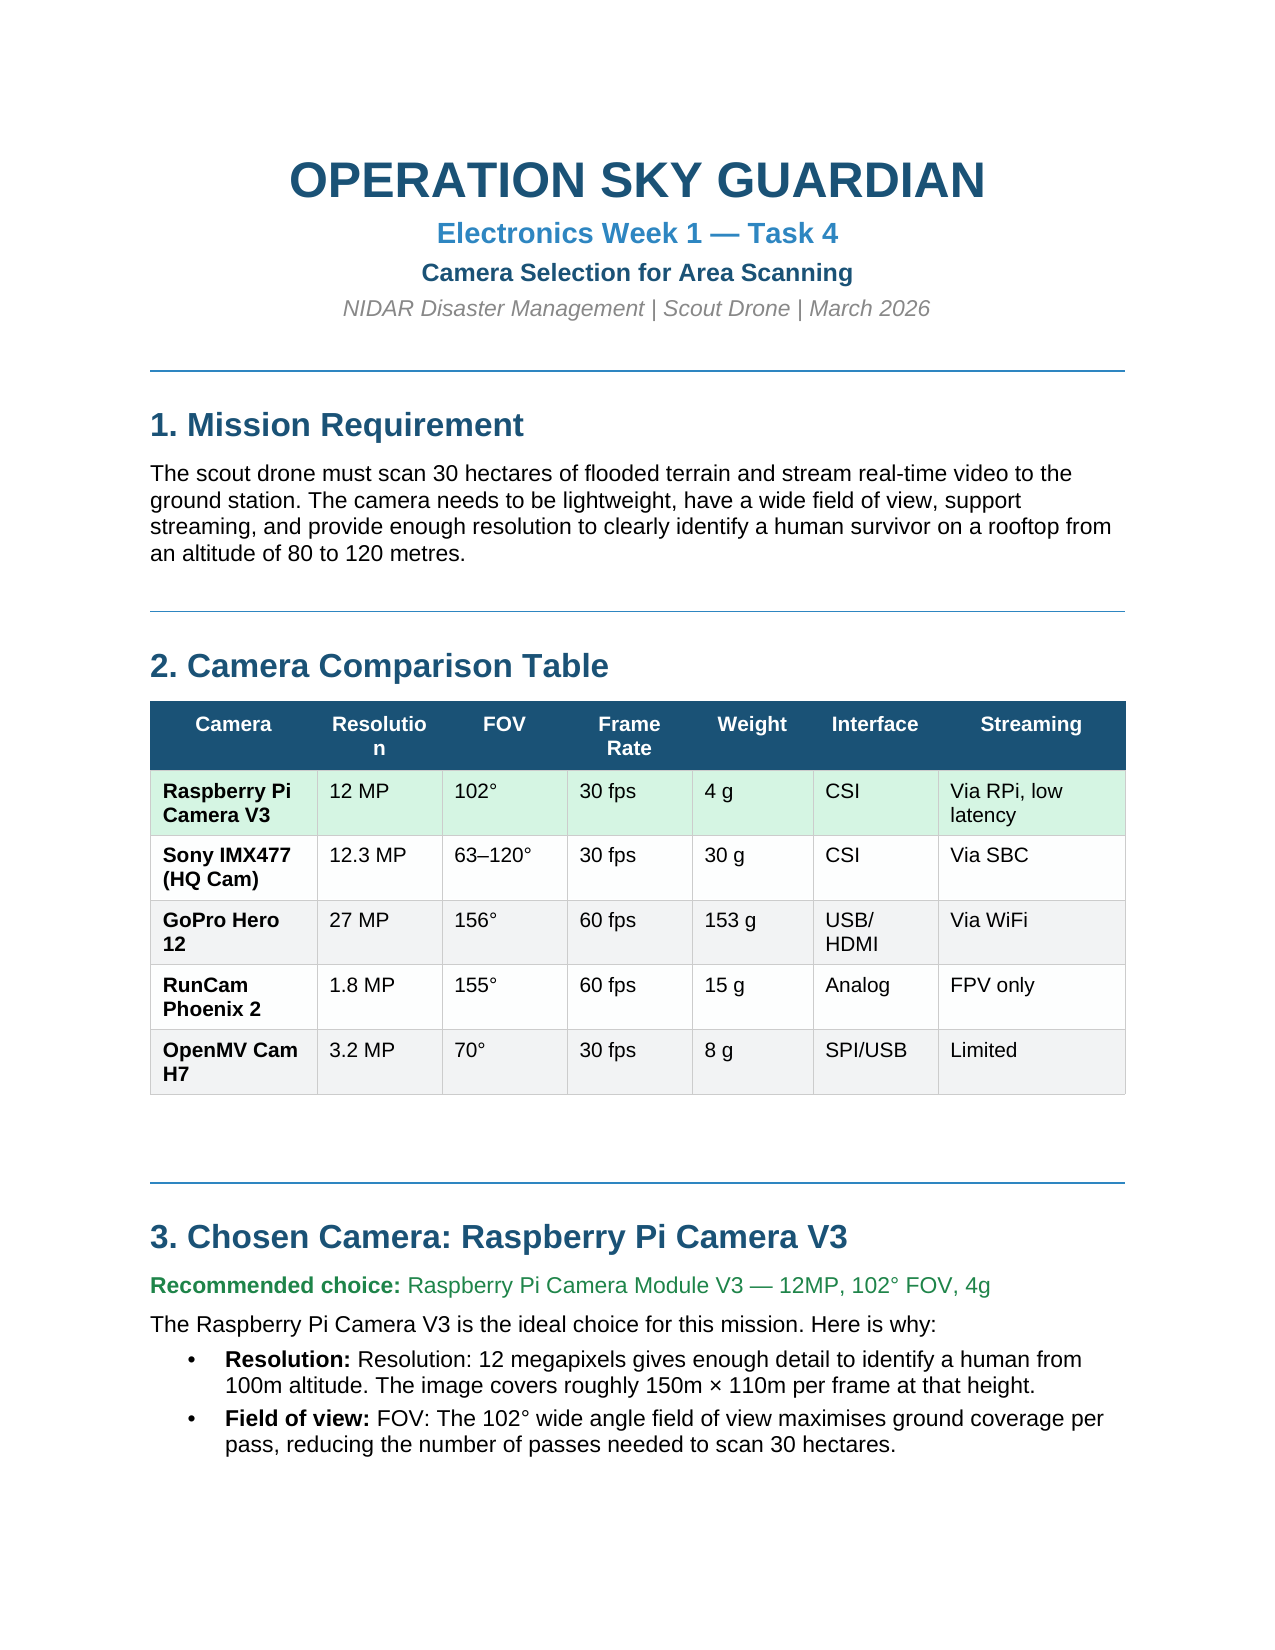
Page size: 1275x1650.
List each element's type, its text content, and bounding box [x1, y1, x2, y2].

list Field of view: FOV: The 102° wide angle field of view maximises ground coverage per pass, reducing the number of passes needed to scan 30 hectares. [187, 1405, 1125, 1457]
table_cell 60 fps [568, 965, 692, 1029]
table_cell 12.3 MP [318, 836, 442, 899]
table_header Camera [151, 702, 317, 770]
table_cell Limited [939, 1030, 1125, 1094]
subtitle 2. Camera Comparison Table [150, 646, 1125, 684]
table_header Interface [814, 702, 938, 770]
table_cell 27 MP [318, 901, 442, 964]
table_header FOV [443, 702, 567, 770]
table_cell Raspberry Pi Camera V3 [151, 771, 317, 835]
list Resolution: Resolution: 12 megapixels gives enough detail to identify a human from 100m altitude. The image covers roughly 150m × 110m per frame at that height. [187, 1346, 1125, 1398]
table_cell Analog [814, 965, 938, 1029]
table_cell 60 fps [568, 901, 692, 964]
table_cell CSI [814, 836, 938, 899]
table_cell Sony IMX477 (HQ Cam) [151, 836, 317, 899]
table_cell 1.8 MP [318, 965, 442, 1029]
text Recommended choice: Raspberry Pi Camera Module V3 — 12MP, 102° FOV, 4g [150, 1272, 1125, 1298]
table_cell SPI/USB [814, 1030, 938, 1094]
table_cell RunCam Phoenix 2 [151, 965, 317, 1029]
table_header Weight [693, 702, 813, 770]
subtitle 3. Chosen Camera: Raspberry Pi Camera V3 [150, 1217, 1125, 1256]
table_cell OpenMV Cam H7 [151, 1030, 317, 1094]
text OPERATION SKY GUARDIAN [150, 150, 1125, 207]
table_cell 3.2 MP [318, 1030, 442, 1094]
text The scout drone must scan 30 hectares of flooded terrain and stream real-time video to the ground station. The camera needs to be lightweight, have a wide field of view, support streaming, and provide enough resolution to clearly identify a human survivor on a rooftop from an altitude of 80 to 120 metres. [150, 460, 1125, 566]
table_cell 30 fps [568, 771, 692, 835]
text The Raspberry Pi Camera V3 is the ideal choice for this mission. Here is why: [150, 1311, 1125, 1337]
text Electronics Week 1 — Task 4 [150, 216, 1125, 249]
table_cell 63–120° [443, 836, 567, 899]
table_cell 30 fps [568, 836, 692, 899]
text NIDAR Disaster Management | Scout Drone | March 2026 [150, 295, 1125, 321]
table_header Resolution [318, 702, 442, 770]
subtitle 1. Mission Requirement [150, 405, 1125, 444]
table_cell Via RPi, low latency [939, 771, 1125, 835]
table_cell 155° [443, 965, 567, 1029]
table_cell 70° [443, 1030, 567, 1094]
table_cell 12 MP [318, 771, 442, 835]
table_cell CSI [814, 771, 938, 835]
table_cell Via SBC [939, 836, 1125, 899]
table_cell 30 fps [568, 1030, 692, 1094]
text Camera Selection for Area Scanning [150, 258, 1125, 286]
table_header Streaming [939, 702, 1125, 770]
table_header Frame Rate [568, 702, 692, 770]
table_cell Via WiFi [939, 901, 1125, 964]
table_cell 102° [443, 771, 567, 835]
table_cell 30 g [693, 836, 813, 899]
table_cell GoPro Hero 12 [151, 901, 317, 964]
table_cell 15 g [693, 965, 813, 1029]
table_cell 153 g [693, 901, 813, 964]
table_cell FPV only [939, 965, 1125, 1029]
table_cell 4 g [693, 771, 813, 835]
table_cell 8 g [693, 1030, 813, 1094]
table_cell 156° [443, 901, 567, 964]
table_cell USB/HDMI [814, 901, 938, 964]
